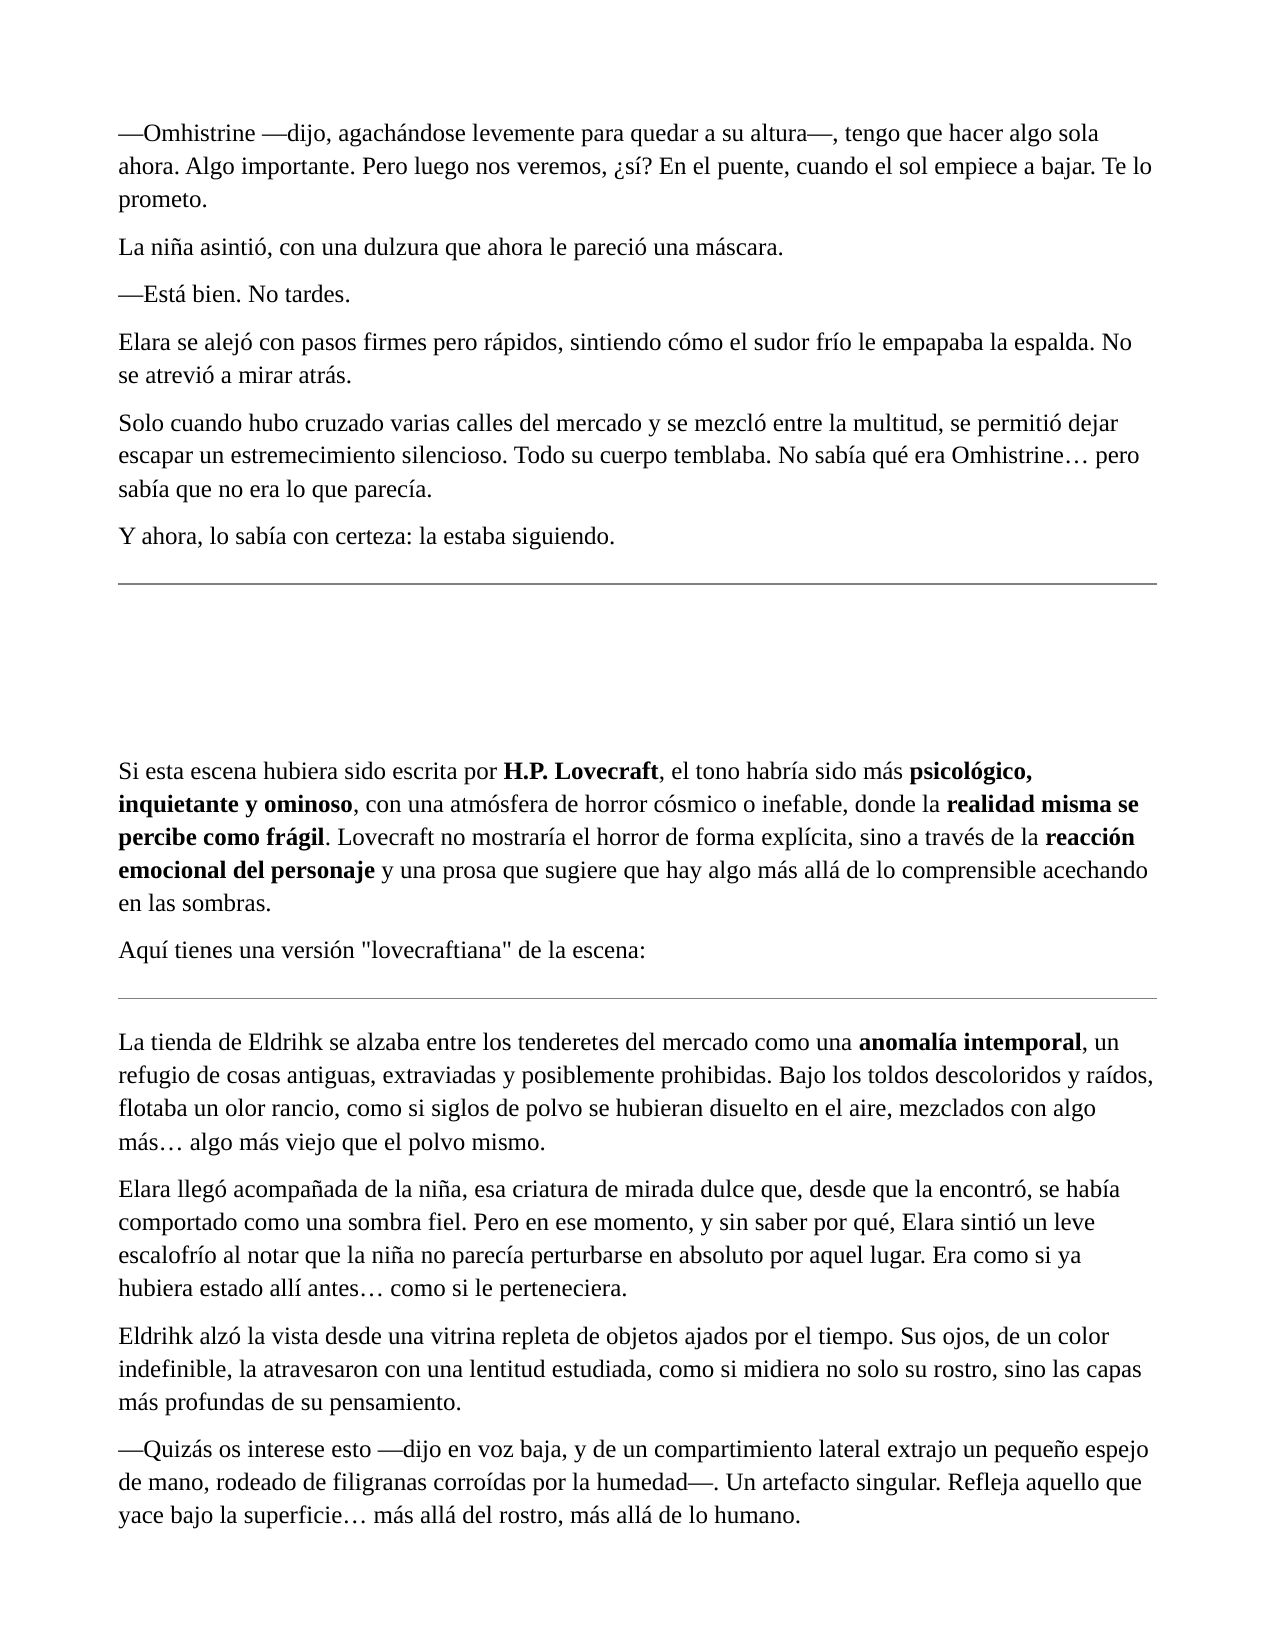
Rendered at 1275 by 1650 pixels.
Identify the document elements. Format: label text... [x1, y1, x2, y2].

text La niña asintió, con una dulzura que ahora le pareció una máscara. [118, 232, 1157, 261]
text Eldrihk alzó la vista desde una vitrina repleta de objetos ajados por el tiempo. Sus ojos, de un color indefinible, la atravesaron con una lentitud estudiada, como si midiera no solo su rostro, sino las capas más profundas de su pensamiento. [118, 1321, 1157, 1416]
text La tienda de Eldrihk se alzaba entre los tenderetes del mercado como una anomalía intemporal, un refugio de cosas antiguas, extraviadas y posiblemente prohibidas. Bajo los toldos descoloridos y raídos, flotaba un olor rancio, como si siglos de polvo se hubieran disuelto en el aire, mezclados con algo más… algo más viejo que el polvo mismo. [118, 1027, 1157, 1155]
text Aquí tienes una versión "lovecraftiana" de la escena: [118, 936, 1157, 964]
text —Quizás os interese esto —dijo en voz baja, y de un compartimiento lateral extrajo un pequeño espejo de mano, rodeado de filigranas corroídas por la humedad—. Un artefacto singular. Refleja aquello que yace bajo la superficie… más allá del rostro, más allá de lo humano. [118, 1434, 1157, 1529]
text Elara se alejó con pasos firmes pero rápidos, sintiendo cómo el sudor frío le empapaba la espalda. No se atrevió a mirar atrás. [118, 327, 1157, 389]
text Y ahora, lo sabía con certeza: la estaba siguiendo. [118, 521, 1157, 550]
text —Omhistrine —dijo, agachándose levemente para quedar a su altura—, tengo que hacer algo sola ahora. Algo importante. Pero luego nos veremos, ¿sí? En el puente, cuando el sol empiece a bajar. Te lo prometo. [118, 118, 1157, 213]
text Elara llegó acompañada de la niña, esa criatura de mirada dulce que, desde que la encontró, se había comportado como una sombra fiel. Pero en ese momento, y sin saber por qué, Elara sintió un leve escalofrío al notar que la niña no parecía perturbarse en absoluto por aquel lugar. Era como si ya hubiera estado allí antes… como si le perteneciera. [118, 1174, 1157, 1302]
text Si esta escena hubiera sido escrita por H.P. Lovecraft, el tono habría sido más psicológico, inquietante y ominoso, con una atmósfera de horror cósmico o inefable, donde la realidad misma se percibe como frágil. Lovecraft no mostraría el horror de forma explícita, sino a través de la reacción emocional del personaje y una prosa que sugiere que hay algo más allá de lo comprensible acechando en las sombras. [118, 756, 1157, 917]
text Solo cuando hubo cruzado varias calles del mercado y se mezcló entre la multitud, se permitió dejar escapar un estremecimiento silencioso. Todo su cuerpo temblaba. No sabía qué era Omhistrine… pero sabía que no era lo que parecía. [118, 408, 1157, 502]
text —Está bien. No tardes. [118, 279, 1157, 308]
